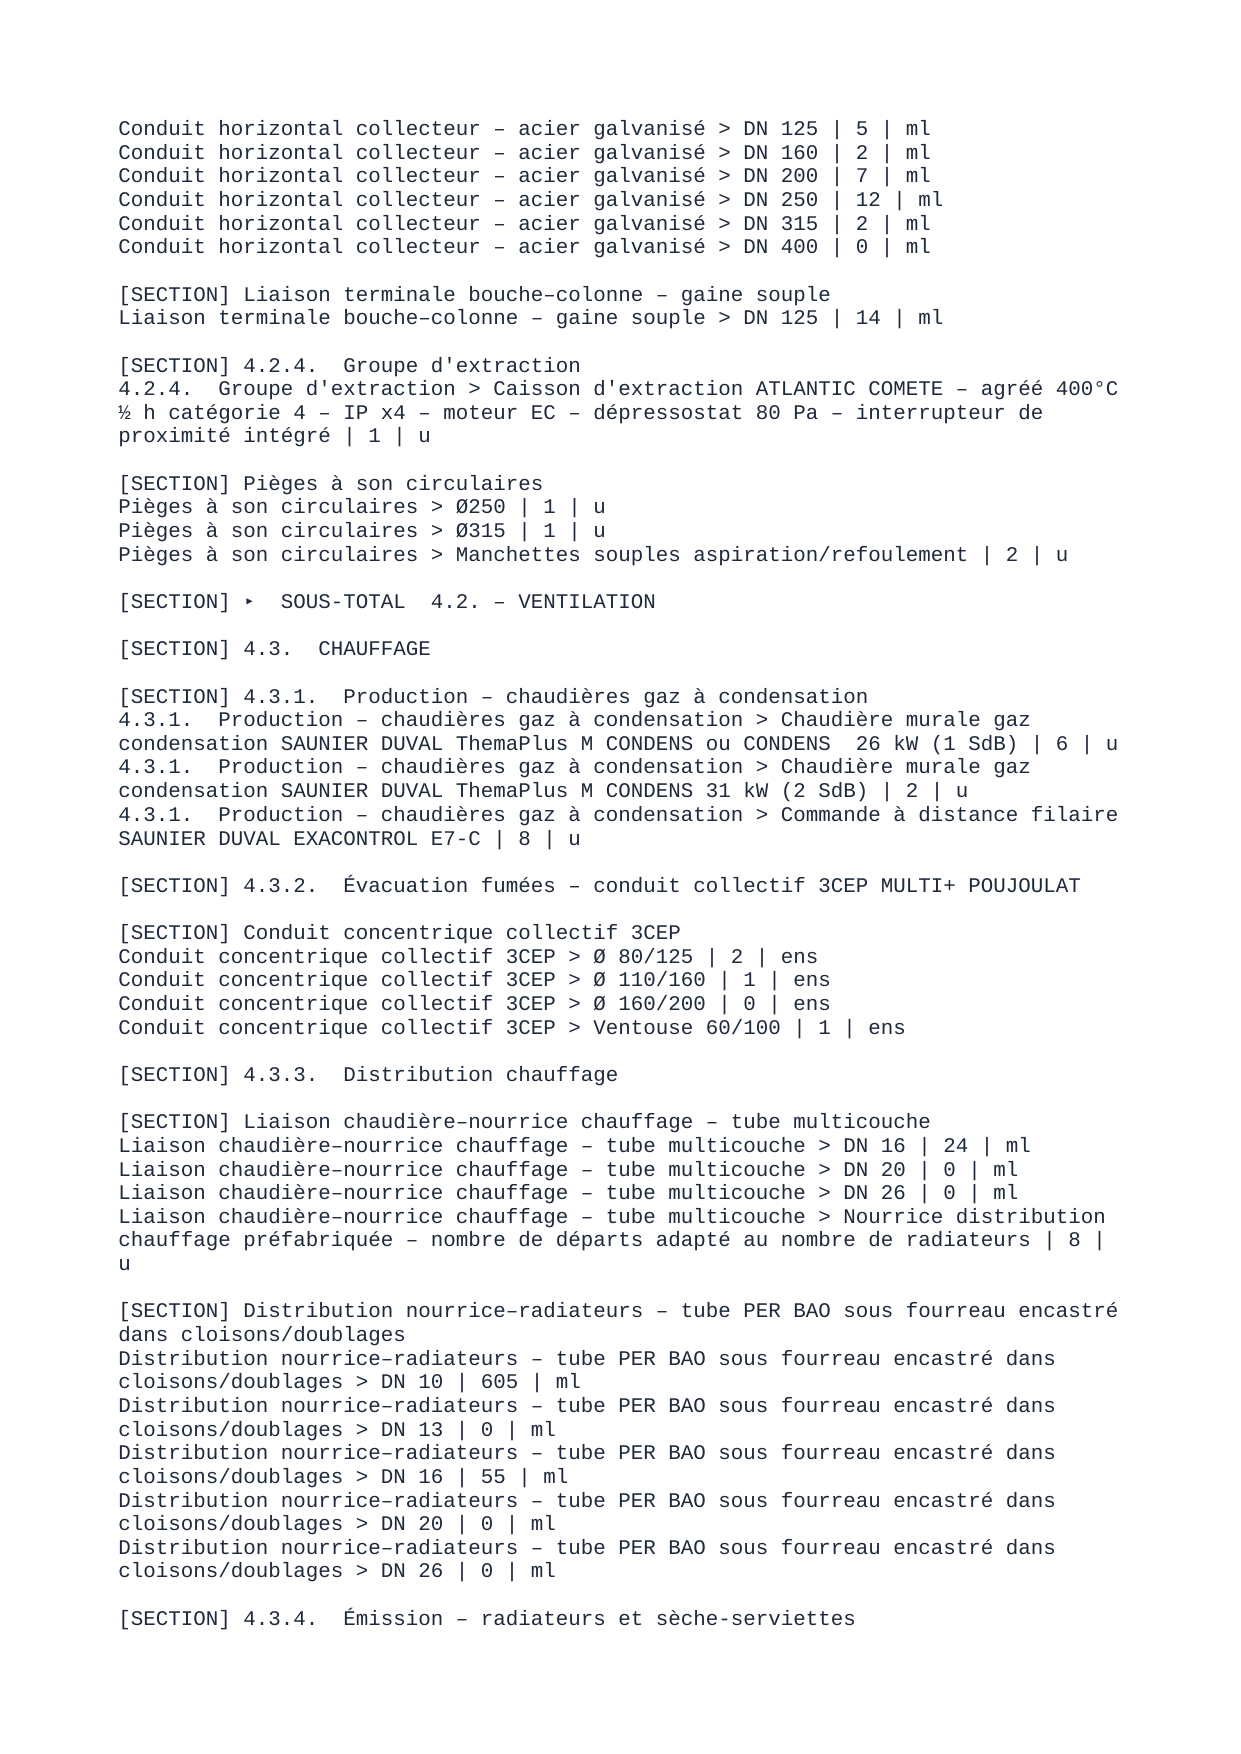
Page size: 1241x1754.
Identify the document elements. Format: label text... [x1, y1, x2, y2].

text 4.3.1. Production – chaudières gaz à condensation > Chaudière murale gaz condensation SAUNIER DUVAL ThemaPlus M CONDENS 31 kW (2 SdB) | 2 | u [118, 757, 1122, 804]
text [SECTION] Liaison terminale bouche–colonne – gaine souple [118, 284, 1122, 307]
text 4.3.1. Production – chaudières gaz à condensation > Chaudière murale gaz condensation SAUNIER DUVAL ThemaPlus M CONDENS ou CONDENS 26 kW (1 SdB) | 6 | u [118, 709, 1122, 757]
text Liaison chaudière–nourrice chauffage – tube multicouche > DN 20 | 0 | ml [118, 1158, 1122, 1182]
text Conduit horizontal collecteur – acier galvanisé > DN 400 | 0 | ml [118, 236, 1122, 260]
text Conduit horizontal collecteur – acier galvanisé > DN 125 | 5 | ml [118, 118, 1122, 142]
text Liaison chaudière–nourrice chauffage – tube multicouche > Nourrice distribution chauffage préfabriquée – nombre de départs adapté au nombre de radiateurs | 8 | u [118, 1206, 1122, 1277]
text [SECTION] Liaison chaudière–nourrice chauffage – tube multicouche [118, 1111, 1122, 1135]
text [SECTION] ▸ SOUS-TOTAL 4.2. – VENTILATION [118, 591, 1122, 615]
text Pièges à son circulaires > Ø250 | 1 | u [118, 496, 1122, 520]
text Distribution nourrice–radiateurs – tube PER BAO sous fourreau encastré dans cloisons/doublages > DN 13 | 0 | ml [118, 1395, 1122, 1442]
text Liaison chaudière–nourrice chauffage – tube multicouche > DN 26 | 0 | ml [118, 1182, 1122, 1206]
text [SECTION] Pièges à son circulaires [118, 473, 1122, 496]
text Conduit concentrique collectif 3CEP > Ø 160/200 | 0 | ens [118, 993, 1122, 1017]
text [SECTION] Distribution nourrice–radiateurs – tube PER BAO sous fourreau encastré dans cloisons/doublages [118, 1300, 1122, 1348]
text Conduit horizontal collecteur – acier galvanisé > DN 200 | 7 | ml [118, 165, 1122, 189]
text Conduit concentrique collectif 3CEP > Ø 80/125 | 2 | ens [118, 946, 1122, 969]
text [SECTION] 4.2.4. Groupe d'extraction [118, 354, 1122, 378]
text Liaison terminale bouche–colonne – gaine souple > DN 125 | 14 | ml [118, 307, 1122, 331]
text Distribution nourrice–radiateurs – tube PER BAO sous fourreau encastré dans cloisons/doublages > DN 26 | 0 | ml [118, 1537, 1122, 1584]
text 4.3.1. Production – chaudières gaz à condensation > Commande à distance filaire SAUNIER DUVAL EXACONTROL E7-C | 8 | u [118, 804, 1122, 851]
text Distribution nourrice–radiateurs – tube PER BAO sous fourreau encastré dans cloisons/doublages > DN 16 | 55 | ml [118, 1442, 1122, 1489]
text [SECTION] 4.3.3. Distribution chauffage [118, 1064, 1122, 1088]
text Conduit concentrique collectif 3CEP > Ø 110/160 | 1 | ens [118, 969, 1122, 993]
text 4.2.4. Groupe d'extraction > Caisson d'extraction ATLANTIC COMETE – agréé 400°C ½ h catégorie 4 – IP x4 – moteur EC – dépressostat 80 Pa – interrupteur de proximité intégré | 1 | u [118, 378, 1122, 449]
text [SECTION] 4.3.2. Évacuation fumées – conduit collectif 3CEP MULTI+ POUJOULAT [118, 875, 1122, 898]
text [SECTION] 4.3.1. Production – chaudières gaz à condensation [118, 686, 1122, 709]
text [SECTION] Conduit concentrique collectif 3CEP [118, 922, 1122, 946]
text Conduit concentrique collectif 3CEP > Ventouse 60/100 | 1 | ens [118, 1017, 1122, 1040]
text Pièges à son circulaires > Manchettes souples aspiration/refoulement | 2 | u [118, 544, 1122, 567]
text Distribution nourrice–radiateurs – tube PER BAO sous fourreau encastré dans cloisons/doublages > DN 20 | 0 | ml [118, 1489, 1122, 1537]
text Conduit horizontal collecteur – acier galvanisé > DN 250 | 12 | ml [118, 189, 1122, 213]
text Pièges à son circulaires > Ø315 | 1 | u [118, 520, 1122, 544]
text Conduit horizontal collecteur – acier galvanisé > DN 160 | 2 | ml [118, 142, 1122, 165]
text [SECTION] 4.3.4. Émission – radiateurs et sèche-serviettes [118, 1608, 1122, 1631]
text Conduit horizontal collecteur – acier galvanisé > DN 315 | 2 | ml [118, 213, 1122, 236]
text Liaison chaudière–nourrice chauffage – tube multicouche > DN 16 | 24 | ml [118, 1135, 1122, 1158]
text [SECTION] 4.3. CHAUFFAGE [118, 638, 1122, 662]
text Distribution nourrice–radiateurs – tube PER BAO sous fourreau encastré dans cloisons/doublages > DN 10 | 605 | ml [118, 1348, 1122, 1395]
